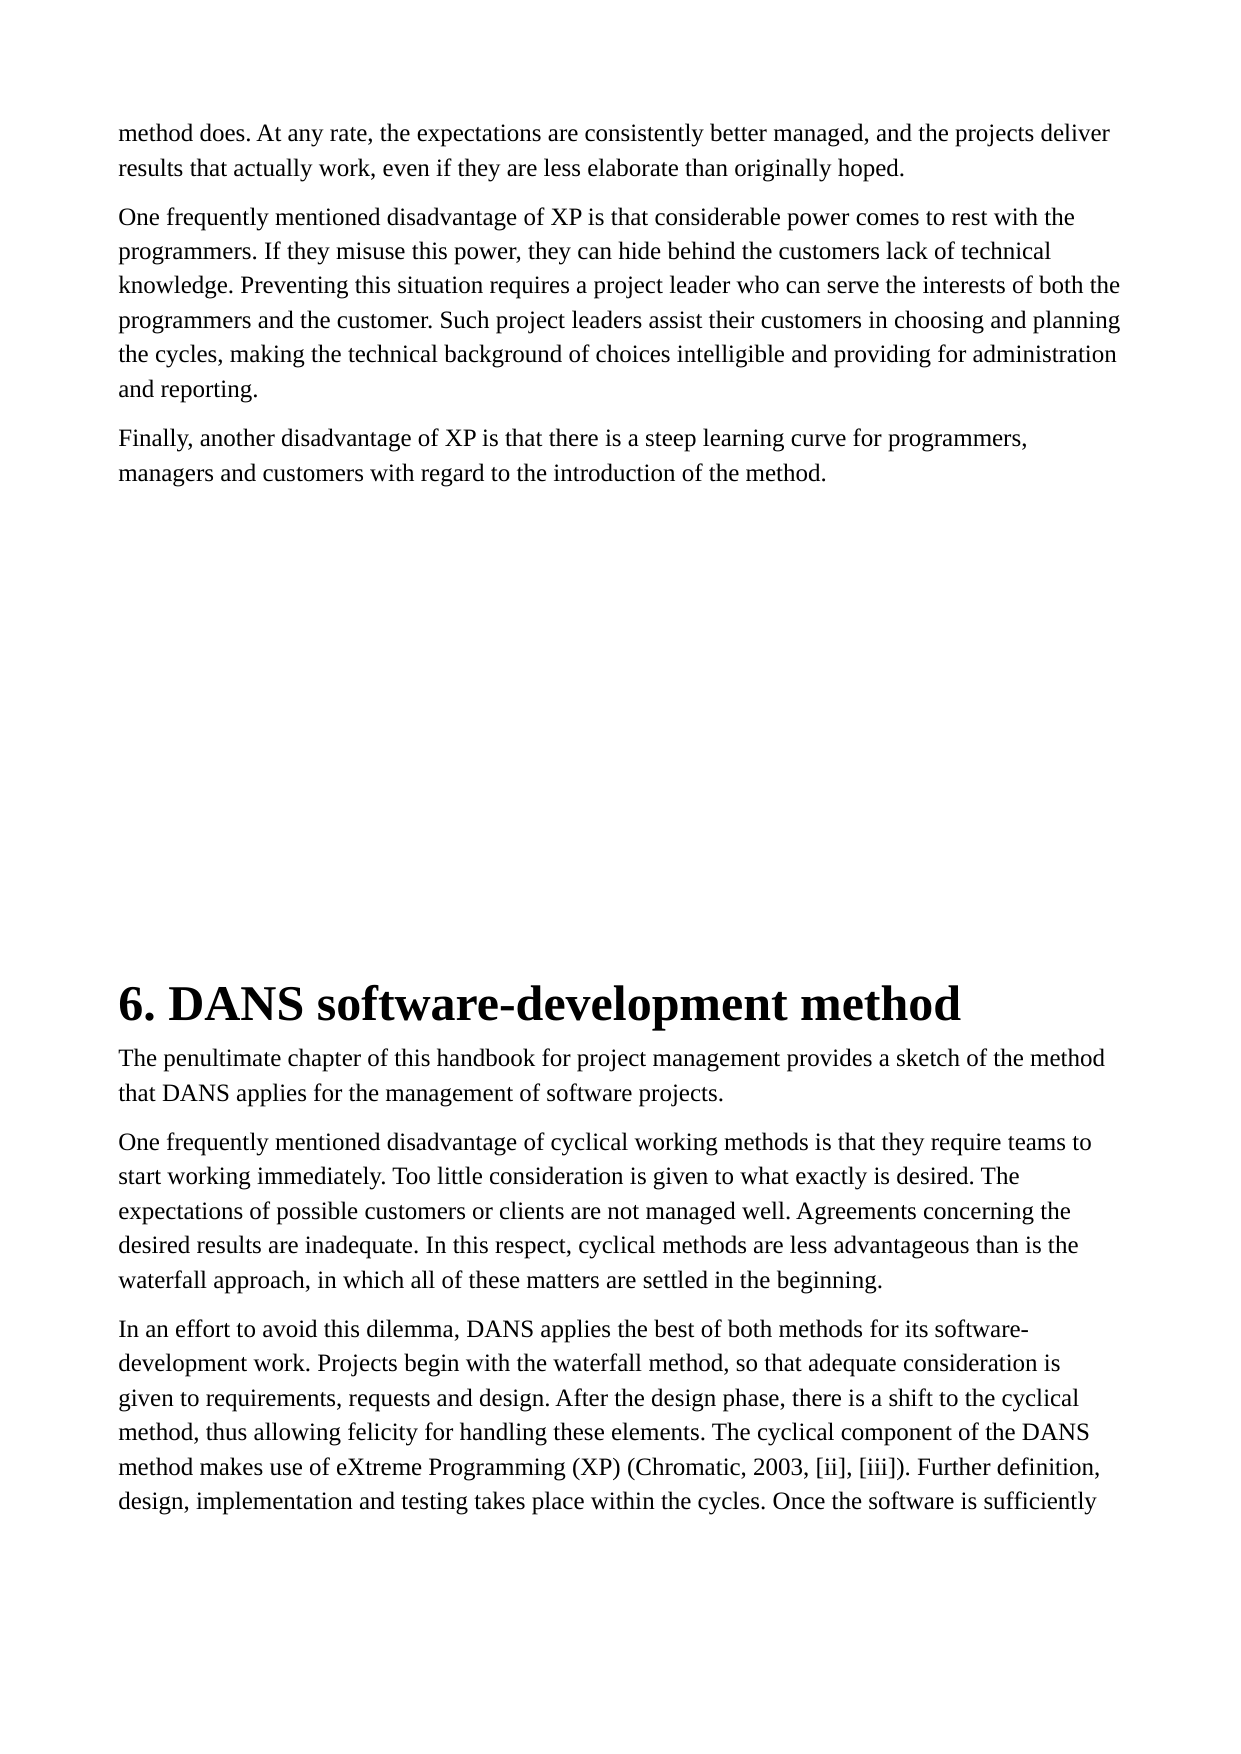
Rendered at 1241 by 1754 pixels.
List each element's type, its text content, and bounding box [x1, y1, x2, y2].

subtitle 6. DANS software-development method [118, 973, 1122, 1031]
text method does. At any rate, the expectations are consistently better managed, and the projects deliver results that actually work, even if they are less elaborate than originally hoped. [118, 118, 1122, 181]
text The penultimate chapter of this handbook for project management provides a sketch of the method that DANS applies for the management of software projects. [118, 1043, 1122, 1106]
text Finally, another disadvantage of XP is that there is a steep learning curve for programmers, managers and customers with regard to the introduction of the method. [118, 423, 1122, 486]
text One frequently mentioned disadvantage of XP is that considerable power comes to rest with the programmers. If they misuse this power, they can hide behind the customers lack of technical knowledge. Preventing this situation requires a project leader who can serve the interests of both the programmers and the customer. Such project leaders assist their customers in choosing and planning the cycles, making the technical background of choices intelligible and providing for administration and reporting. [118, 202, 1122, 403]
text In an effort to avoid this dilemma, DANS applies the best of both methods for its software-development work. Projects begin with the waterfall method, so that adequate consideration is given to requirements, requests and design. After the design phase, there is a shift to the cyclical method, thus allowing felicity for handling these elements. The cyclical component of the DANS method makes use of eXtreme Programming (XP) (Chromatic, 2003, [ii], [iii]). Further definition, design, implementation and testing takes place within the cycles. Once the software is sufficiently [118, 1314, 1122, 1515]
text One frequently mentioned disadvantage of cyclical working methods is that they require teams to start working immediately. Too little consideration is given to what exactly is desired. The expectations of possible customers or clients are not managed well. Agreements concerning the desired results are inadequate. In this respect, cyclical methods are less advantageous than is the waterfall approach, in which all of these matters are settled in the beginning. [118, 1127, 1122, 1293]
